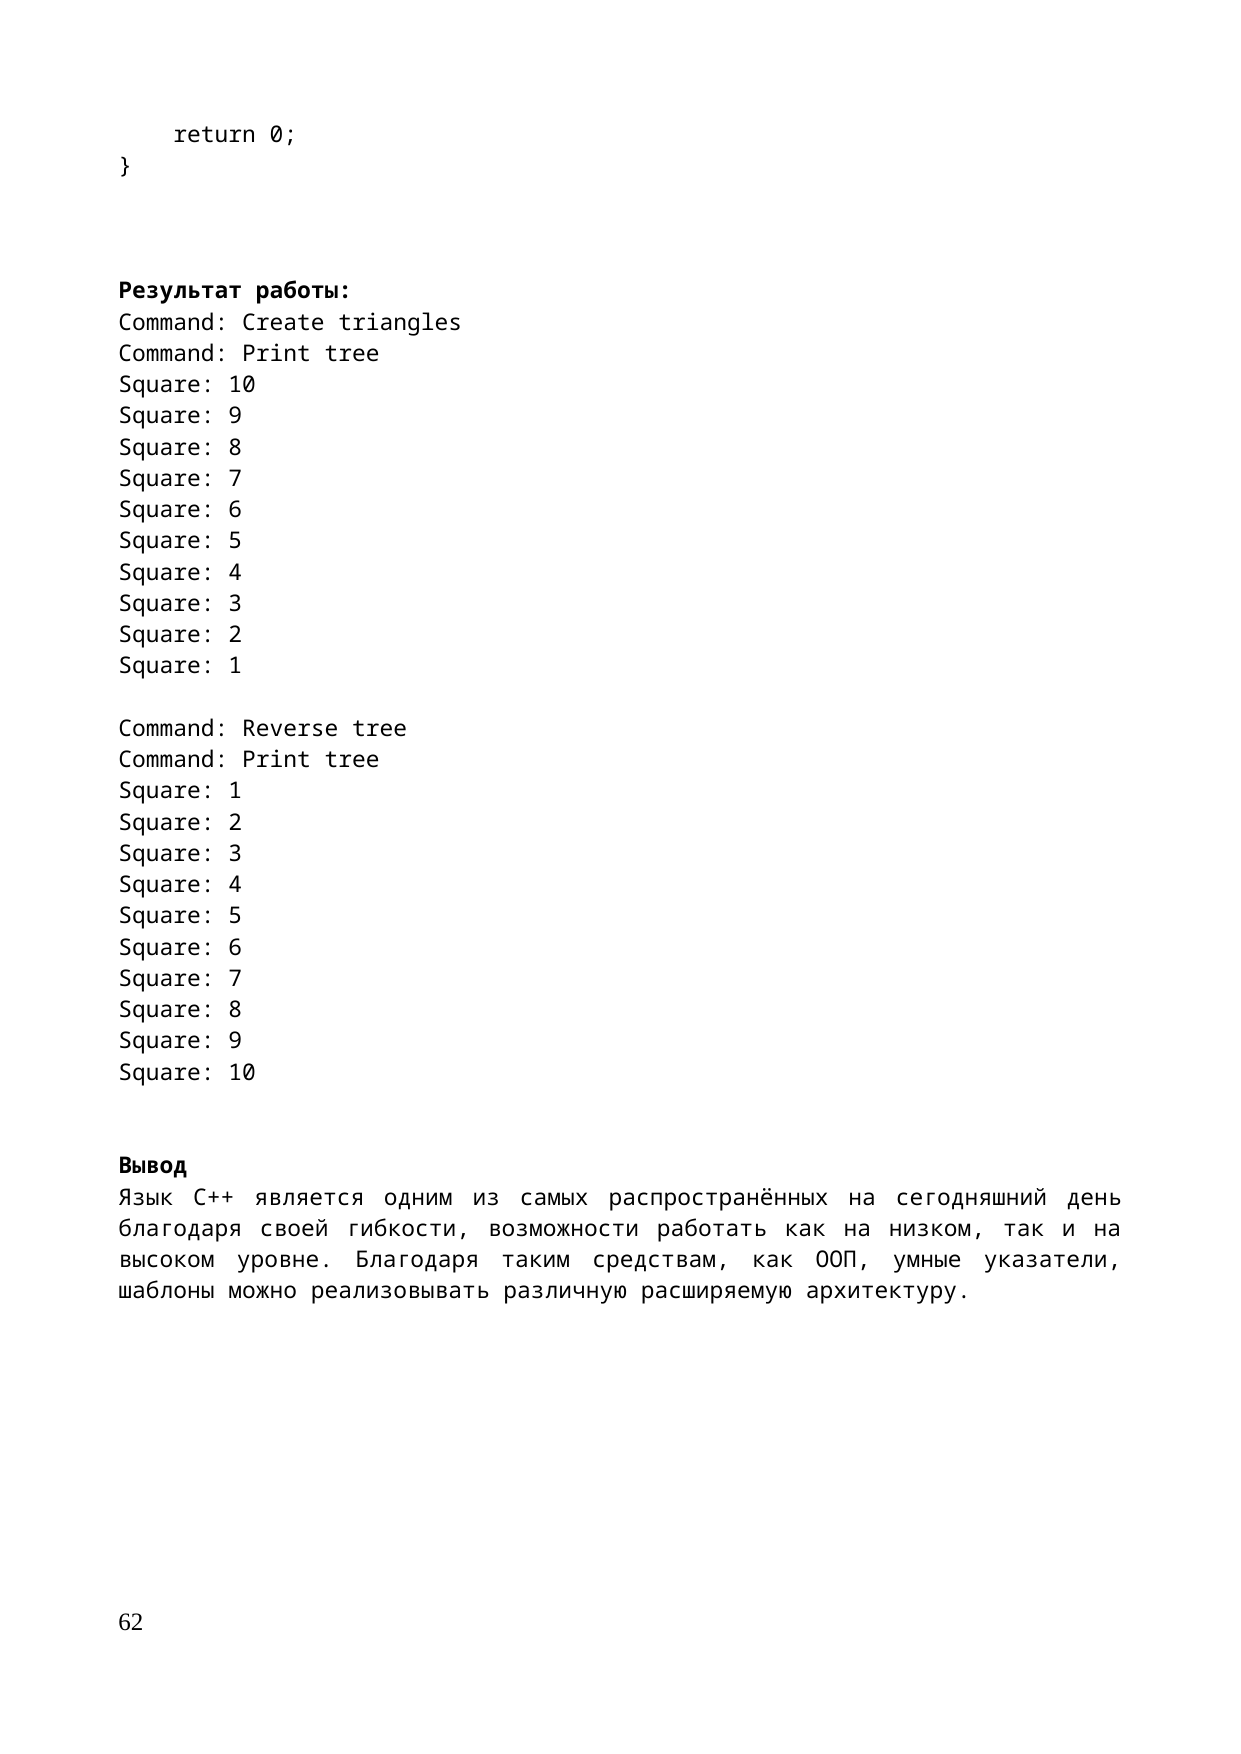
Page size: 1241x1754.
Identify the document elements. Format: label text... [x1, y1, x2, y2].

text Square: 5 [118, 899, 1122, 931]
text Command: Print tree [118, 743, 1122, 774]
text Square: 10 [118, 368, 1122, 399]
text Вывод [118, 1149, 1122, 1181]
text Square: 1 [118, 774, 1122, 806]
text Command: Create triangles [118, 306, 1122, 337]
text Square: 8 [118, 993, 1122, 1024]
text Square: 3 [118, 587, 1122, 618]
text Square: 2 [118, 618, 1122, 649]
text } [118, 149, 1122, 181]
text Command: Reverse tree [118, 712, 1122, 743]
text Square: 1 [118, 649, 1122, 681]
text Square: 8 [118, 431, 1122, 462]
text Square: 4 [118, 868, 1122, 899]
text Square: 6 [118, 931, 1122, 962]
text Square: 10 [118, 1056, 1122, 1087]
text Результат работы: [118, 274, 1122, 306]
text Square: 2 [118, 806, 1122, 837]
text Square: 3 [118, 837, 1122, 868]
text Square: 9 [118, 1024, 1122, 1056]
text Square: 7 [118, 962, 1122, 993]
text Square: 7 [118, 462, 1122, 493]
text Язык С++ является одним из самых распространённых на сегодняшний день благодаря своей гибкости, возможности работать как на низком, так и на высоком уровне. Благодаря таким средствам, как ООП, умные указатели, шаблоны можно реализовывать различную расширяемую архитектуру. [118, 1181, 1122, 1306]
text return 0; [118, 118, 1122, 149]
text Square: 4 [118, 556, 1122, 587]
text Command: Print tree [118, 337, 1122, 368]
text Square: 6 [118, 493, 1122, 524]
text Square: 9 [118, 399, 1122, 431]
text Square: 5 [118, 524, 1122, 556]
